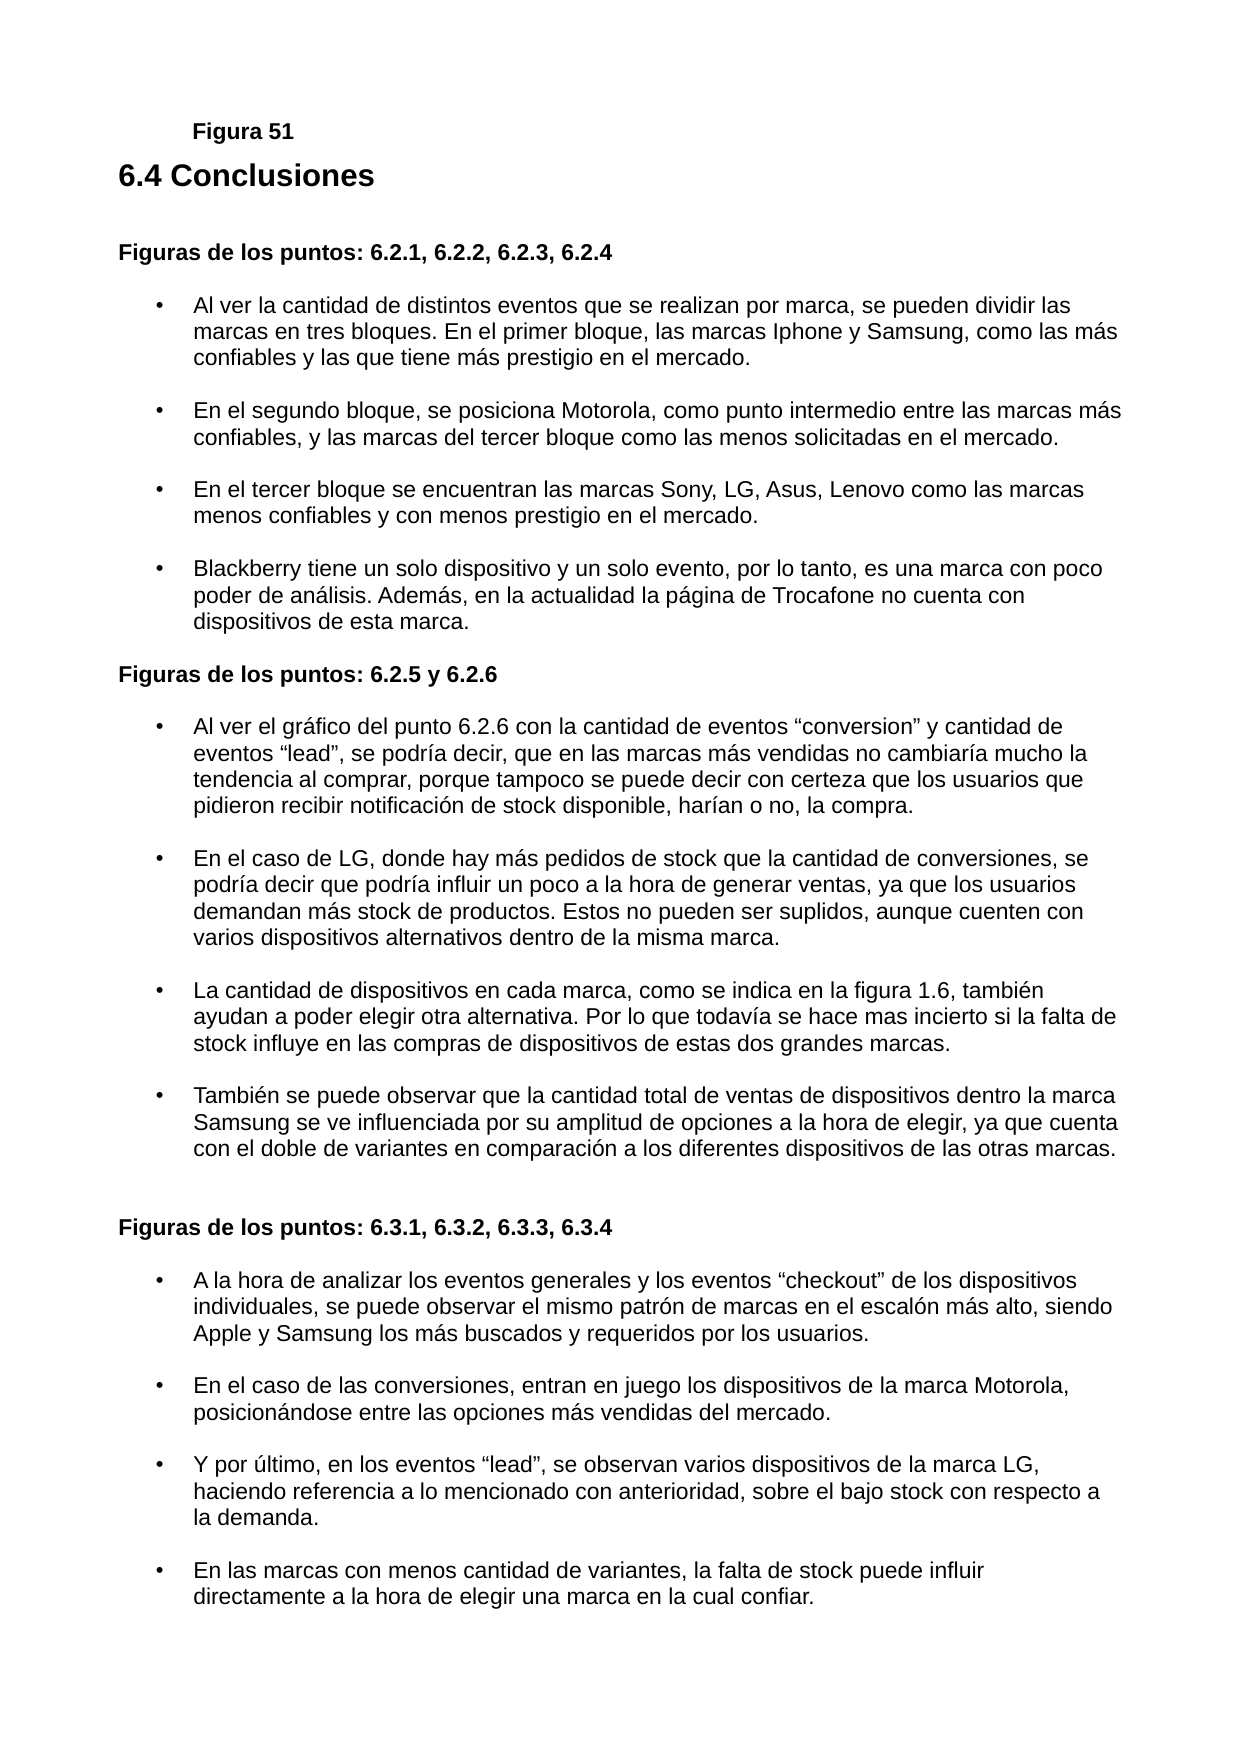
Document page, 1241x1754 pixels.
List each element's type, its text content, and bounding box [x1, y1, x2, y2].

text Figura 51 [118, 118, 1122, 144]
text Figuras de los puntos: 6.3.1, 6.3.2, 6.3.3, 6.3.4 [118, 1214, 1122, 1240]
list Blackberry tiene un solo dispositivo y un solo evento, por lo tanto, es una marca con poco poder de análisis. Además, en la actualidad la página de Trocafone no cuenta con dispositivos de esta marca. [156, 555, 1122, 634]
list Y por último, en los eventos “lead”, se observan varios dispositivos de la marca LG, haciendo referencia a lo mencionado con anterioridad, sobre el bajo stock con respecto a la demanda. [156, 1451, 1122, 1530]
text Figuras de los puntos: 6.2.5 y 6.2.6 [118, 661, 1122, 687]
text Figuras de los puntos: 6.2.1, 6.2.2, 6.2.3, 6.2.4 [118, 239, 1122, 265]
list También se puede observar que la cantidad total de ventas de dispositivos dentro la marca Samsung se ve influenciada por su amplitud de opciones a la hora de elegir, ya que cuenta con el doble de variantes en comparación a los diferentes dispositivos de las otras marcas. [156, 1082, 1122, 1161]
list En el tercer bloque se encuentran las marcas Sony, LG, Asus, Lenovo como las marcas menos confiables y con menos prestigio en el mercado. [156, 476, 1122, 529]
list En el caso de LG, donde hay más pedidos de stock que la cantidad de conversiones, se podría decir que podría influir un poco a la hora de generar ventas, ya que los usuarios demandan más stock de productos. Estos no pueden ser suplidos, aunque cuenten con varios dispositivos alternativos dentro de la misma marca. [156, 845, 1122, 951]
list Al ver la cantidad de distintos eventos que se realizan por marca, se pueden dividir las marcas en tres bloques. En el primer bloque, las marcas Iphone y Samsung, como las más confiables y las que tiene más prestigio en el mercado. [156, 292, 1122, 371]
list A la hora de analizar los eventos generales y los eventos “checkout” de los dispositivos individuales, se puede observar el mismo patrón de marcas en el escalón más alto, siendo Apple y Samsung los más buscados y requeridos por los usuarios. [156, 1267, 1122, 1346]
list En el caso de las conversiones, entran en juego los dispositivos de la marca Motorola, posicionándose entre las opciones más vendidas del mercado. [156, 1372, 1122, 1425]
list Al ver el gráfico del punto 6.2.6 con la cantidad de eventos “conversion” y cantidad de eventos “lead”, se podría decir, que en las marcas más vendidas no cambiaría mucho la tendencia al comprar, porque tampoco se puede decir con certeza que los usuarios que pidieron recibir notificación de stock disponible, harían o no, la compra. [156, 713, 1122, 819]
list En el segundo bloque, se posiciona Motorola, como punto intermedio entre las marcas más confiables, y las marcas del tercer bloque como las menos solicitadas en el mercado. [156, 397, 1122, 450]
list En las marcas con menos cantidad de variantes, la falta de stock puede influir directamente a la hora de elegir una marca en la cual confiar. [156, 1557, 1122, 1609]
list La cantidad de dispositivos en cada marca, como se indica en la figura 1.6, también ayudan a poder elegir otra alternativa. Por lo que todavía se hace mas incierto si la falta de stock influye en las compras de dispositivos de estas dos grandes marcas. [156, 977, 1122, 1056]
subtitle 6.4 Conclusiones [118, 157, 1122, 193]
